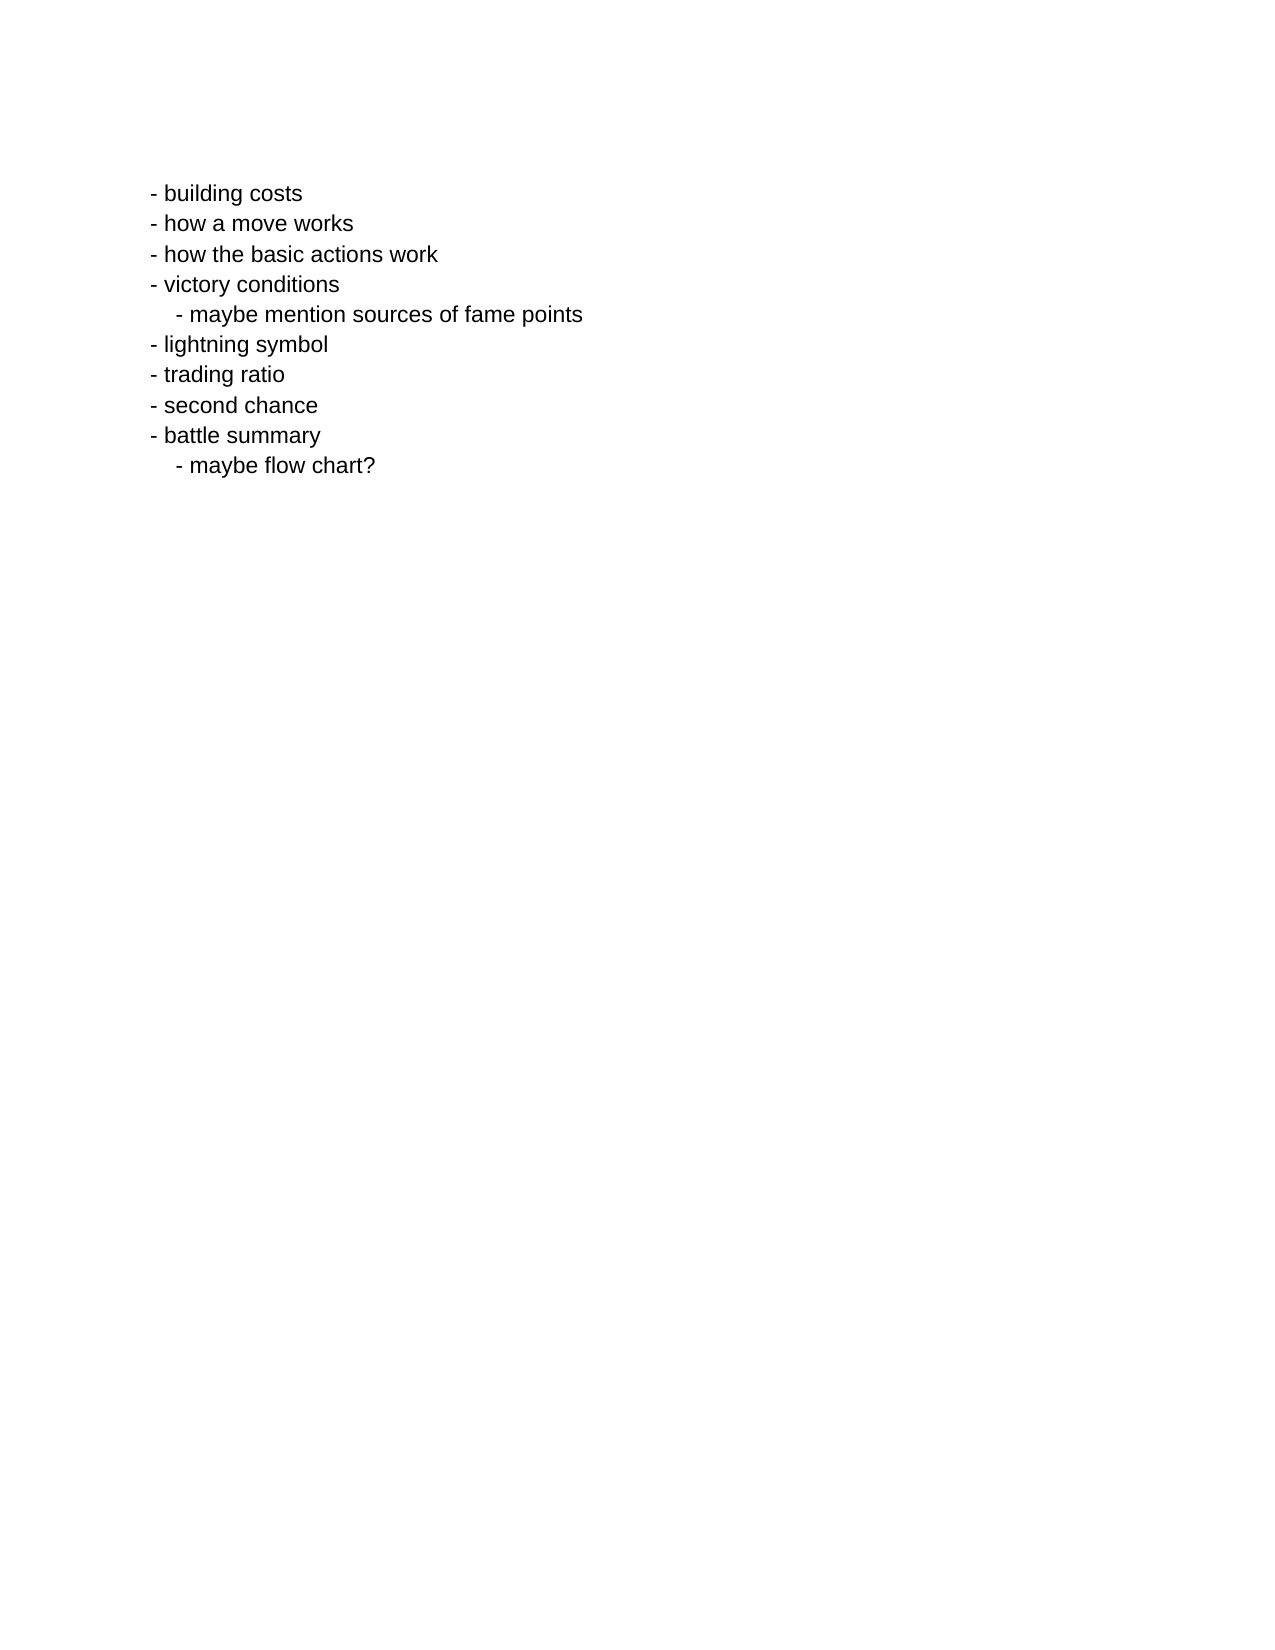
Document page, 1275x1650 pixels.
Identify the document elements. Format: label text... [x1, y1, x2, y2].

text - maybe mention sources of fame points [150, 301, 1125, 327]
text - building costs [150, 180, 1125, 207]
text - lightning symbol [150, 331, 1125, 358]
text - victory conditions [150, 271, 1125, 297]
text - how the basic actions work [150, 241, 1125, 267]
text - battle summary [150, 422, 1125, 448]
text - trading ratio [150, 361, 1125, 388]
text - maybe flow chart? [150, 452, 1125, 478]
text - how a move works [150, 210, 1125, 237]
text - second chance [150, 392, 1125, 418]
